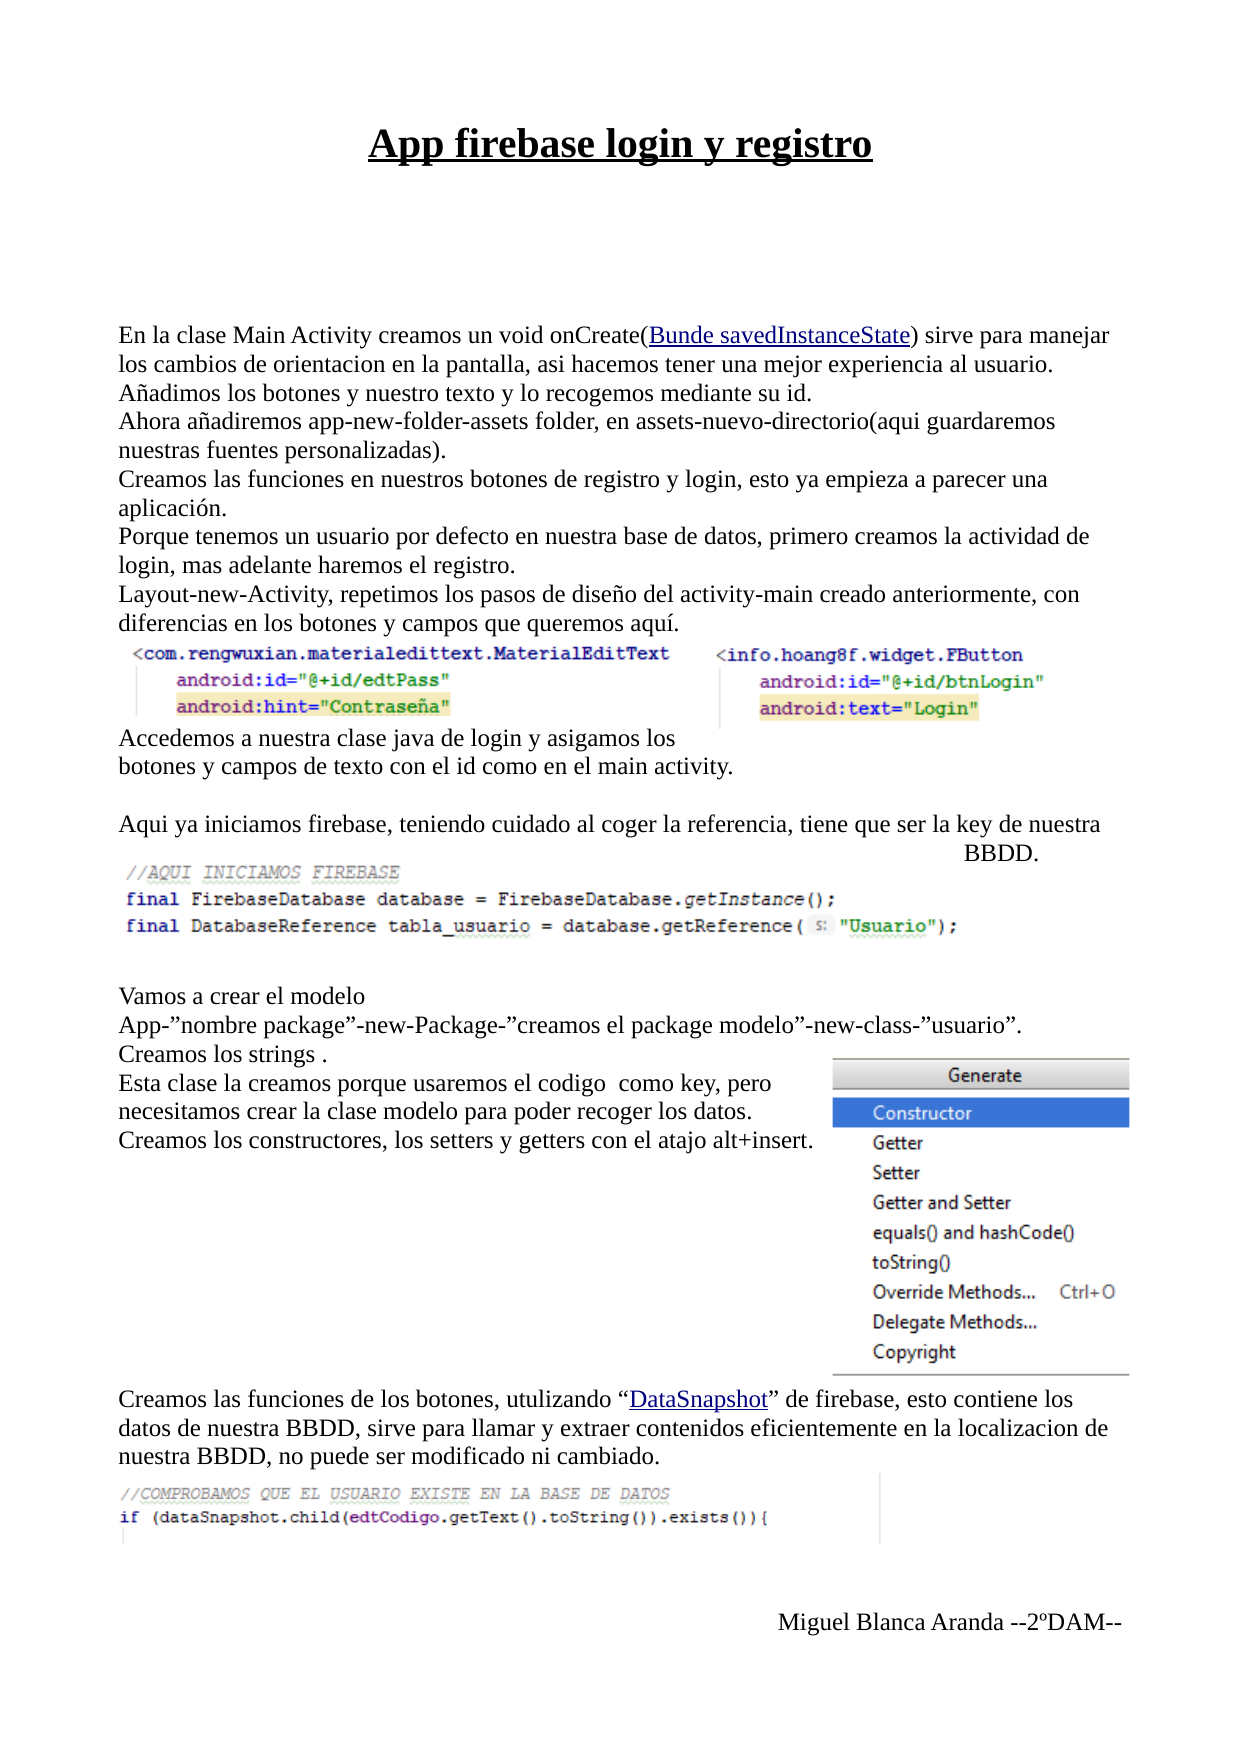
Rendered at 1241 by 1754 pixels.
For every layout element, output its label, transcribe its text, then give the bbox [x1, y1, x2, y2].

text Accedemos a nuestra clase java de login y asigamos los botones y campos de texto con el id como en el main activity. [118, 723, 1122, 780]
text Ahora añadiremos app-new-folder-assets folder, en assets-nuevo-directorio(aqui guardaremos nuestras fuentes personalizadas). [118, 406, 1122, 464]
text App-”nombre package”-new-Package-”creamos el package modelo”-new-class-”usuario”. [118, 1010, 1122, 1039]
picture [116, 855, 964, 951]
text Añadimos los botones y nuestro texto y lo recogemos mediante su id. [118, 378, 1122, 406]
text En la clase Main Activity creamos un void onCreate(Bunde savedInstanceState) sirve para manejar los cambios de orientacion en la pantalla, asi hacemos tener una mejor experiencia al usuario. [118, 320, 1122, 378]
text Esta clase la creamos porque usaremos el codigo como key, pero necesitamos crear la clase modelo para poder recoger los datos. [118, 1068, 832, 1125]
text Layout-new-Activity, repetimos los pasos de diseño del activity-main creado anteriormente, con diferencias en los botones y campos que queremos aquí. [118, 579, 1122, 636]
text Creamos los constructores, los setters y getters con el atajo alt+insert. [118, 1125, 832, 1154]
text Creamos los strings . [118, 1039, 1122, 1068]
text Vamos a crear el modelo [118, 981, 1122, 1010]
picture [832, 1057, 1130, 1379]
text Porque tenemos un usuario por defecto en nuestra base de datos, primero creamos la actividad de login, mas adelante haremos el registro. [118, 521, 1122, 579]
picture [716, 636, 1053, 729]
picture [107, 1473, 1112, 1544]
picture [125, 644, 678, 716]
text Creamos las funciones de los botones, utulizando “DataSnapshot” de firebase, esto contiene los datos de nuestra BBDD, sirve para llamar y extraer contenidos eficientemente en la localizacion de nuestra BBDD, no puede ser modificado ni cambiado. [118, 1384, 1122, 1470]
text Aqui ya iniciamos firebase, teniendo cuidado al coger la referencia, tiene que ser la key de nuestra BBDD. [118, 809, 1122, 866]
text Creamos las funciones en nuestros botones de registro y login, esto ya empieza a parecer una aplicación. [118, 464, 1122, 521]
